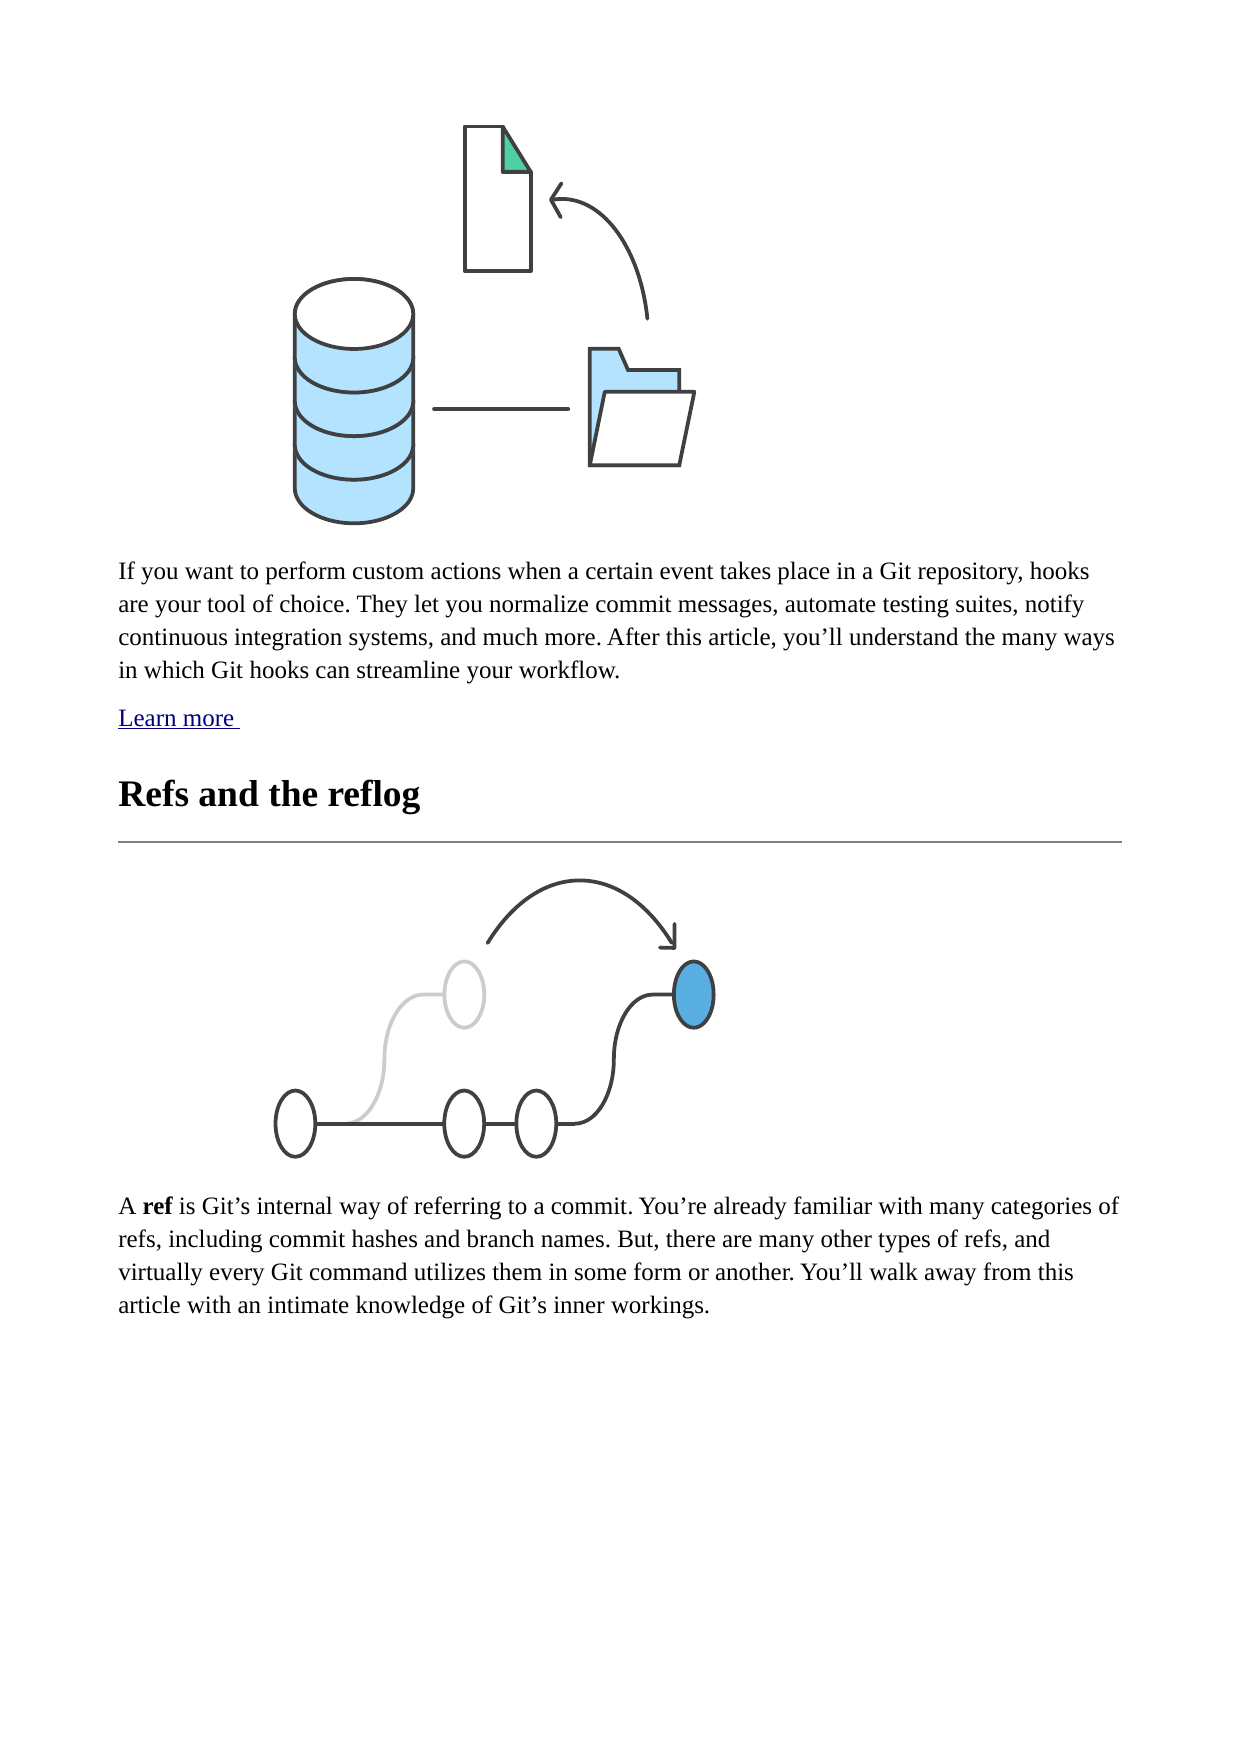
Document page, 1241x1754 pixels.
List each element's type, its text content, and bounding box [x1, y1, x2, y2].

text If you want to perform custom actions when a certain event takes place in a Git repository, hooks are your tool of choice. They let you normalize commit messages, automate testing suites, notify continuous integration systems, and much more. After this article, you’ll understand the many ways in which Git hooks can streamline your workflow. [118, 556, 1122, 684]
text Learn more [118, 703, 1122, 732]
text A ref is Git’s internal way of referring to a commit. You’re already familiar with many categories of refs, including commit hashes and branch names. But, there are many other types of refs, and virtually every Git command utilizes them in some form or another. You’ll walk away from this article with an intimate knowledge of Git’s inner workings. [118, 1191, 1122, 1319]
subtitle Refs and the reflog [118, 772, 1122, 815]
